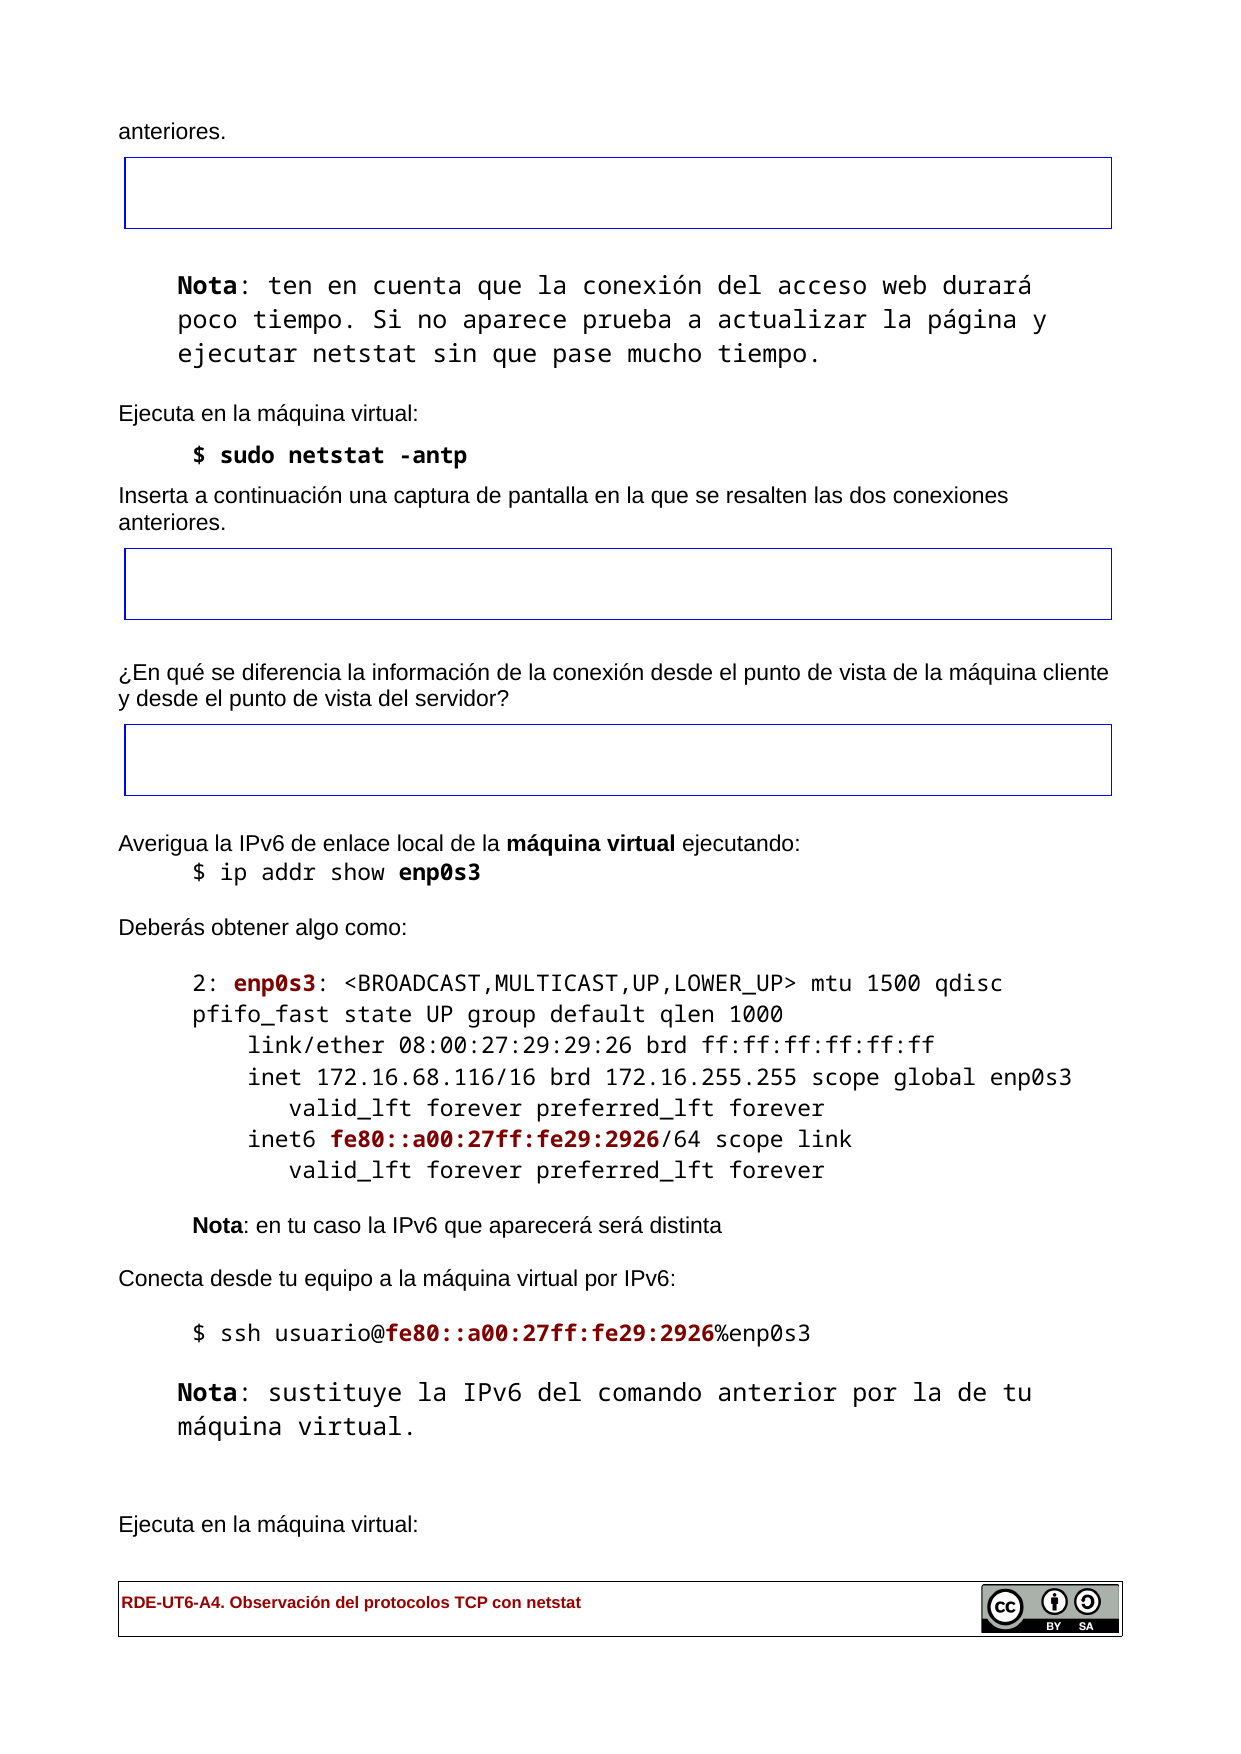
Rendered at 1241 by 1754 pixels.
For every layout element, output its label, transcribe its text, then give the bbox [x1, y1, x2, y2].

text Nota: ten en cuenta que la conexión del acceso web durará poco tiempo. Si no aparece prueba a actualizar la página y ejecutar netstat sin que pase mucho tiempo. [177, 268, 1063, 370]
text 2: enp0s3: <BROADCAST,MULTICAST,UP,LOWER_UP> mtu 1500 qdisc pfifo_fast state UP group default qlen 1000 [192, 967, 1122, 1029]
text Nota: en tu caso la IPv6 que aparecerá será distinta [192, 1212, 1122, 1238]
text anteriores. [118, 118, 1122, 144]
text valid_lft forever preferred_lft forever [192, 1092, 1122, 1123]
text inet 172.16.68.116/16 brd 172.16.255.255 scope global enp0s3 [192, 1060, 1122, 1092]
text Deberás obtener algo como: [118, 914, 1122, 940]
text Ejecuta en la máquina virtual: [118, 1511, 1122, 1538]
text Ejecuta en la máquina virtual: [118, 400, 1122, 426]
table_header [126, 549, 1111, 619]
text inet6 fe80::a00:27ff:fe29:2926/64 scope link [192, 1123, 1122, 1154]
text ¿En qué se diferencia la información de la conexión desde el punto de vista de la máquina cliente y desde el punto de vista del servidor? [118, 658, 1122, 711]
text Nota: sustituye la IPv6 del comando anterior por la de tu máquina virtual. [177, 1375, 1063, 1443]
text Inserta a continuación una captura de pantalla en la que se resalten las dos conexiones anteriores. [118, 482, 1122, 535]
text Conecta desde tu equipo a la máquina virtual por IPv6: [118, 1264, 1122, 1291]
text link/ether 08:00:27:29:29:26 brd ff:ff:ff:ff:ff:ff [192, 1029, 1122, 1060]
table_header [126, 725, 1111, 795]
table_header [126, 158, 1111, 228]
text Averigua la IPv6 de enlace local de la máquina virtual ejecutando: [118, 830, 1122, 856]
text $ ip addr show enp0s3 [118, 856, 1122, 888]
picture [981, 1584, 1119, 1633]
text $ ssh usuario@fe80::a00:27ff:fe29:2926%enp0s3 [192, 1317, 1122, 1348]
text valid_lft forever preferred_lft forever [192, 1154, 1122, 1185]
text $ sudo netstat -antp [192, 438, 1122, 470]
